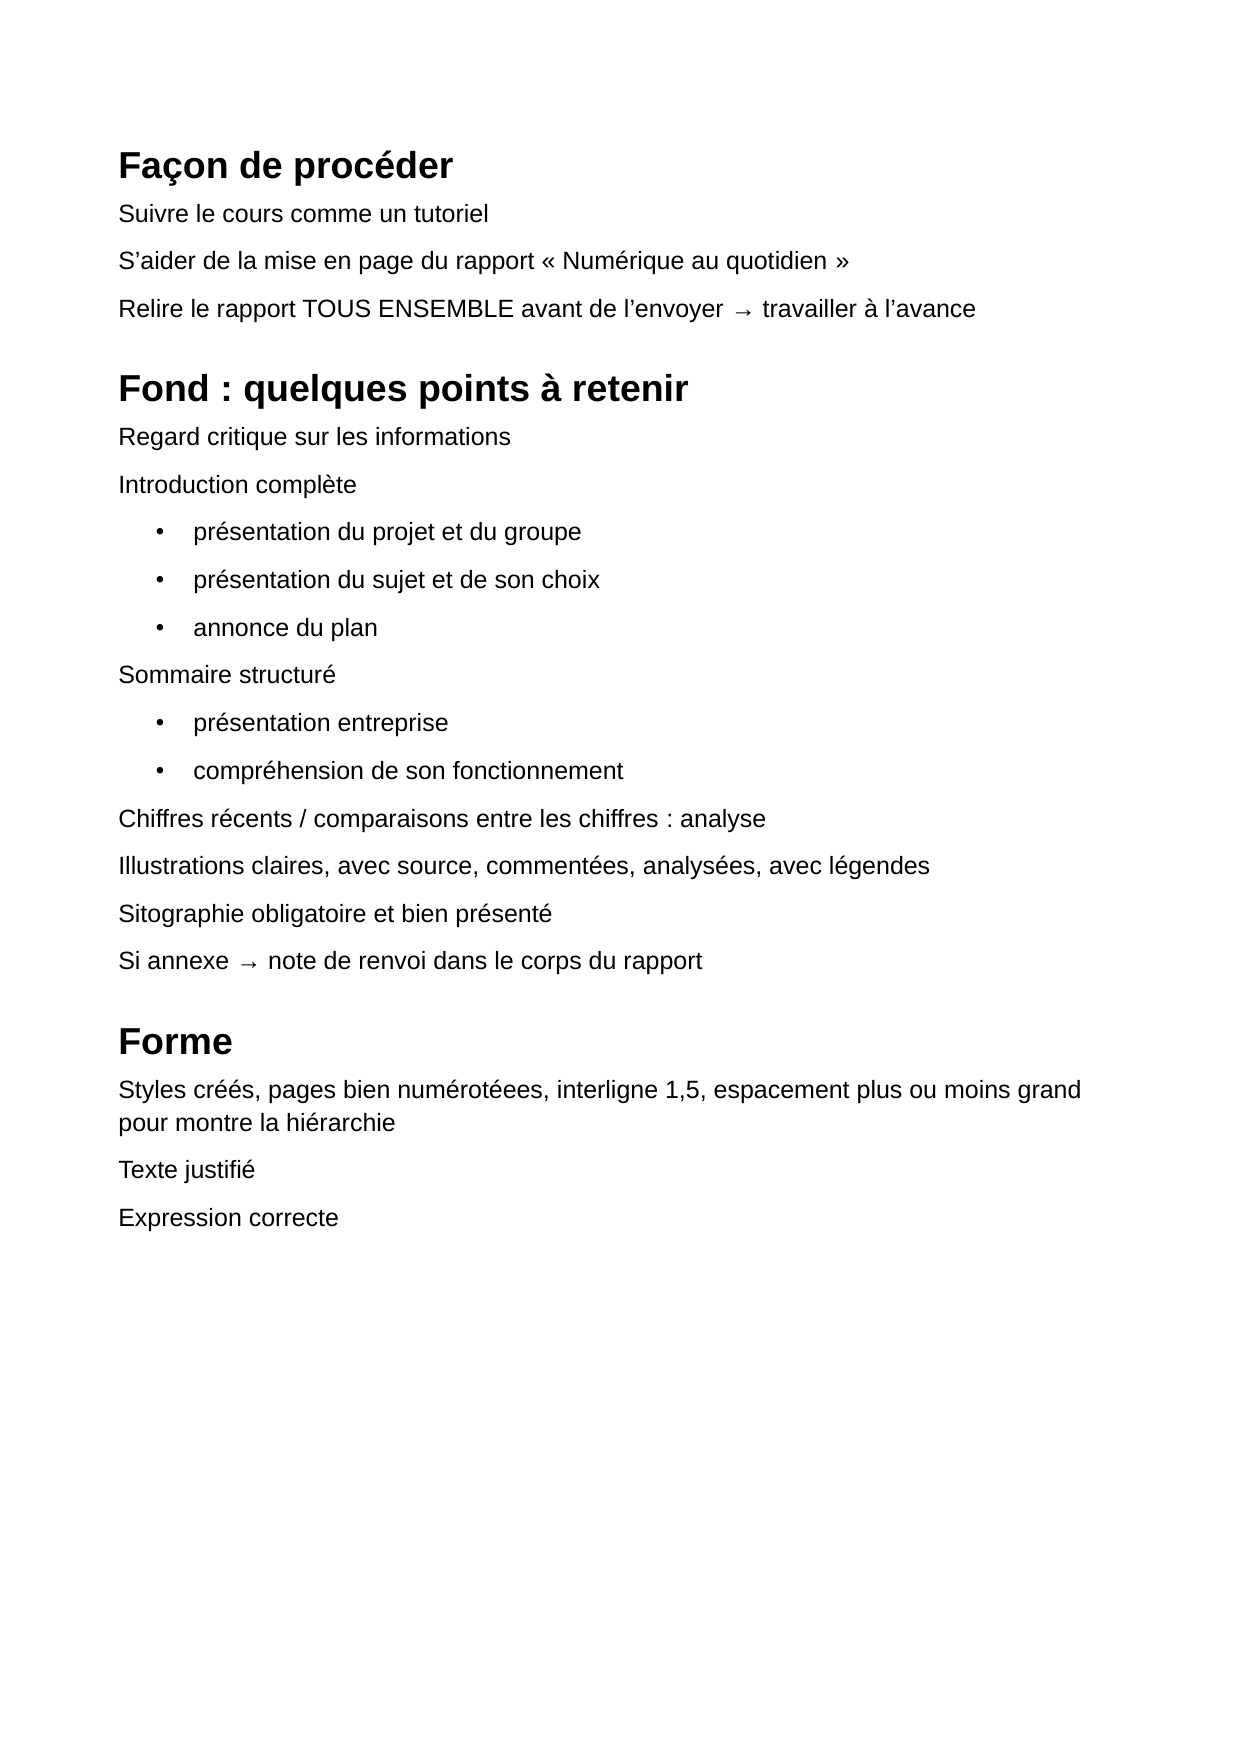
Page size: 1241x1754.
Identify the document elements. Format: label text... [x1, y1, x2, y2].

subtitle Façon de procéder [118, 143, 1122, 186]
list présentation du projet et du groupe [156, 517, 1122, 546]
text S’aider de la mise en page du rapport « Numérique au quotidien » [118, 246, 1122, 275]
text Introduction complète [118, 470, 1122, 498]
text Chiffres récents / comparaisons entre les chiffres : analyse [118, 803, 1122, 832]
text Regard critique sur les informations [118, 422, 1122, 451]
text Texte justifié [118, 1155, 1122, 1184]
list compréhension de son fonctionnement [156, 756, 1122, 785]
list présentation entreprise [156, 708, 1122, 737]
subtitle Fond : quelques points à retenir [118, 367, 1122, 410]
list présentation du sujet et de son choix [156, 565, 1122, 594]
text Si annexe → note de renvoi dans le corps du rapport [118, 946, 1122, 975]
text Styles créés, pages bien numérotéees, interligne 1,5, espacement plus ou moins grand pour montre la hiérarchie [118, 1074, 1122, 1136]
list annonce du plan [156, 613, 1122, 642]
text Suivre le cours comme un tutoriel [118, 199, 1122, 227]
text Expression correcte [118, 1203, 1122, 1232]
text Sommaire structuré [118, 661, 1122, 689]
text Sitographie obligatoire et bien présenté [118, 899, 1122, 927]
text Relire le rapport TOUS ENSEMBLE avant de l’envoyer → travailler à l’avance [118, 294, 1122, 323]
subtitle Forme [118, 1019, 1122, 1062]
text Illustrations claires, avec source, commentées, analysées, avec légendes [118, 851, 1122, 880]
